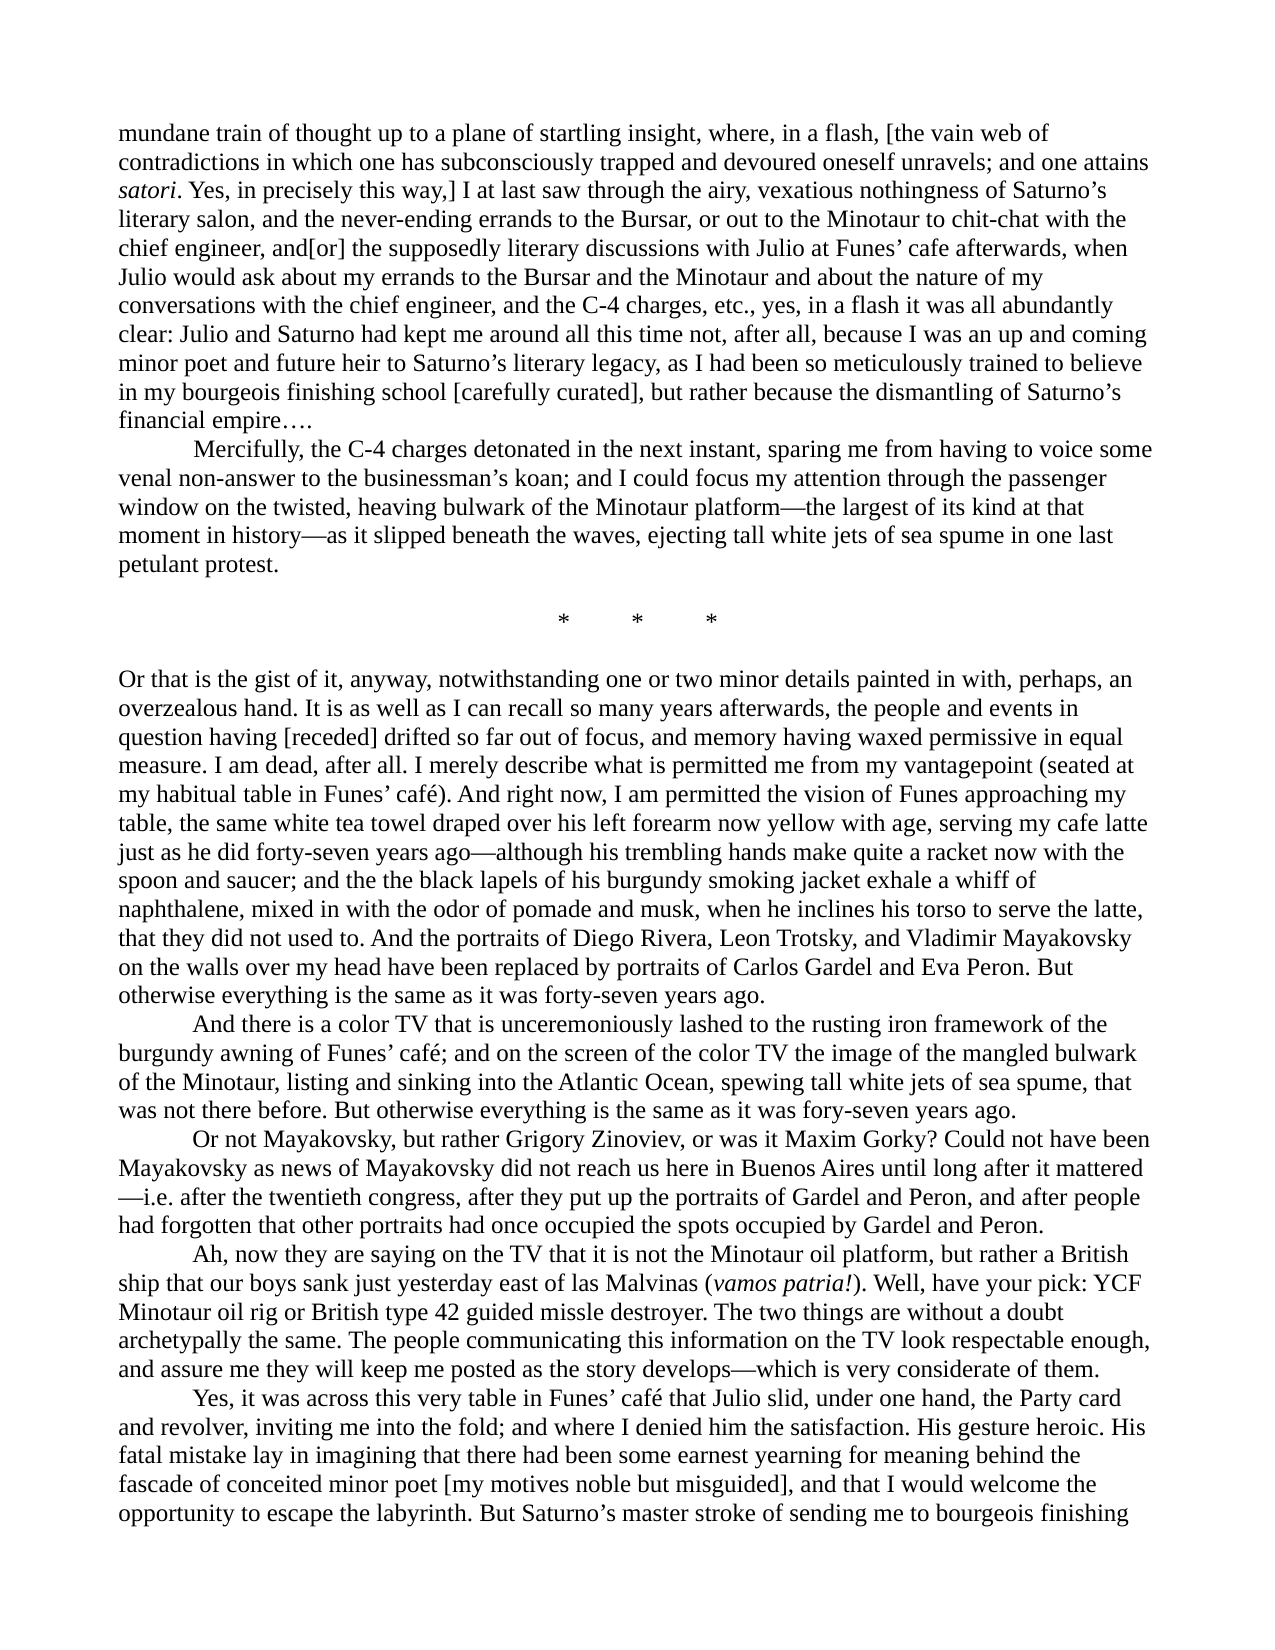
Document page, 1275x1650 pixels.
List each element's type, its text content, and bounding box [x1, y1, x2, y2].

text Yes, it was across this very table in Funes’ café that Julio slid, under one hand, the Party card and revolver, inviting me into the fold; and where I denied him the satisfaction. His gesture heroic. His fatal mistake lay in imagining that there had been some earnest yearning for meaning behind the fascade of conceited minor poet [my motives noble but misguided], and that I would welcome the opportunity to escape the labyrinth. But Saturno’s master stroke of sending me to bourgeois finishing [118, 1383, 1157, 1527]
text And there is a color TV that is unceremoniously lashed to the rusting iron framework of the burgundy awning of Funes’ café; and on the screen of the color TV the image of the mangled bulwark of the Minotaur, listing and sinking into the Atlantic Ocean, spewing tall white jets of sea spume, that was not there before. But otherwise everything is the same as it was fory-seven years ago. [118, 1009, 1157, 1124]
text Ah, now they are saying on the TV that it is not the Minotaur oil platform, but rather a British ship that our boys sank just yesterday east of las Malvinas (vamos patria!). Well, have your pick: YCF Minotaur oil rig or British type 42 guided missle destroyer. The two things are without a doubt archetypally the same. The people communicating this information on the TV look respectable enough, and assure me they will keep me posted as the story develops—which is very considerate of them. [118, 1239, 1157, 1383]
text Or that is the gist of it, anyway, notwithstanding one or two minor details painted in with, perhaps, an overzealous hand. It is as well as I can recall so many years afterwards, the people and events in question having [receded] drifted so far out of focus, and memory having waxed permissive in equal measure. I am dead, after all. I merely describe what is permitted me from my vantagepoint (seated at my habitual table in Funes’ café). And right now, I am permitted the vision of Funes approaching my table, the same white tea towel draped over his left forearm now yellow with age, serving my cafe latte just as he did forty-seven years ago—although his trembling hands make quite a racket now with the spoon and saucer; and the the black lapels of his burgundy smoking jacket exhale a whiff of naphthalene, mixed in with the odor of pomade and musk, when he inclines his torso to serve the latte, that they did not used to. And the portraits of Diego Rivera, Leon Trotsky, and Vladimir Mayakovsky on the walls over my head have been replaced by portraits of Carlos Gardel and Eva Peron. But otherwise everything is the same as it was forty-seven years ago. [118, 664, 1157, 1009]
text mundane train of thought up to a plane of startling insight, where, in a flash, [the vain web of contradictions in which one has subconsciously trapped and devoured oneself unravels; and one attains satori. Yes, in precisely this way,] I at last saw through the airy, vexatious nothingness of Saturno’s literary salon, and the never-ending errands to the Bursar, or out to the Minotaur to chit-chat with the chief engineer, and[or] the supposedly literary discussions with Julio at Funes’ cafe afterwards, when Julio would ask about my errands to the Bursar and the Minotaur and about the nature of my conversations with the chief engineer, and the C-4 charges, etc., yes, in a flash it was all abundantly clear: Julio and Saturno had kept me around all this time not, after all, because I was an up and coming minor poet and future heir to Saturno’s literary legacy, as I had been so meticulously trained to believe in my bourgeois finishing school [carefully curated], but rather because the dismantling of Saturno’s financial empire…. [118, 118, 1157, 434]
text Or not Mayakovsky, but rather Grigory Zinoviev, or was it Maxim Gorky? Could not have been Mayakovsky as news of Mayakovsky did not reach us here in Buenos Aires until long after it mattered—i.e. after the twentieth congress, after they put up the portraits of Gardel and Peron, and after people had forgotten that other portraits had once occupied the spots occupied by Gardel and Peron. [118, 1124, 1157, 1239]
text * * * [118, 607, 1157, 636]
text Mercifully, the C-4 charges detonated in the next instant, sparing me from having to voice some venal non-answer to the businessman’s koan; and I could focus my attention through the passenger window on the twisted, heaving bulwark of the Minotaur platform—the largest of its kind at that moment in history—as it slipped beneath the waves, ejecting tall white jets of sea spume in one last petulant protest. [118, 434, 1157, 578]
